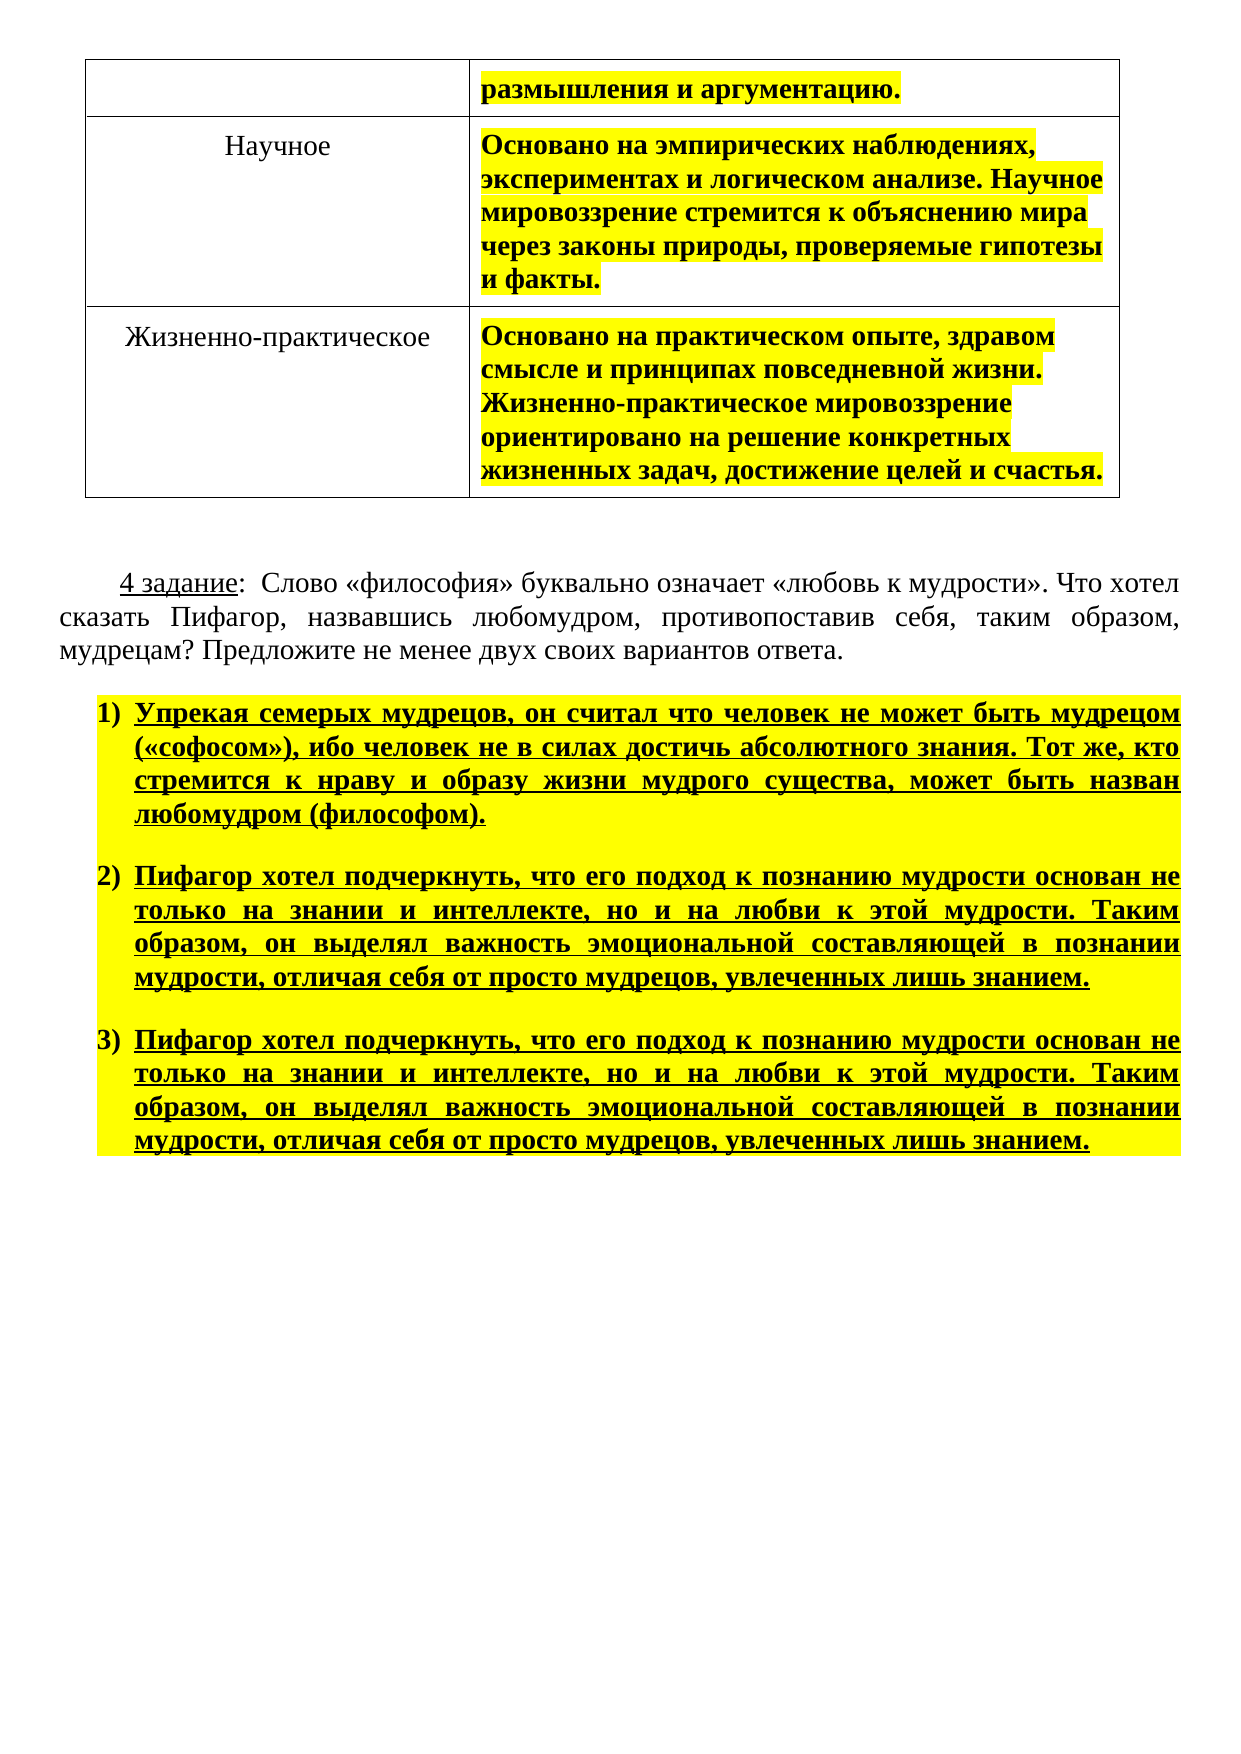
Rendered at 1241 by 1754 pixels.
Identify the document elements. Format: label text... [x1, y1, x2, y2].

text 4 задание: Слово «философия» буквально означает «любовь к мудрости». Что хотел сказать Пифагор, назвавшись любомудром, противопоставив себя, таким образом, мудрецам? Предложите не менее двух своих вариантов ответа. [59, 565, 1181, 666]
subtitle Пифагор хотел подчеркнуть, что его подход к познанию мудрости основан не только на знании и интеллекте, но и на любви к этой мудрости. Таким образом, он выделял важность эмоциональной составляющей в познании мудрости, отличая себя от просто мудрецов, увлеченных лишь знанием. [97, 858, 1181, 993]
table_cell Научное [86, 117, 469, 306]
table_cell [86, 60, 469, 116]
table_cell Основано на эмпирических наблюдениях, экспериментах и логическом анализе. Научное мировоззрение стремится к объяснению мира через законы природы, проверяемые гипотезы и факты. [470, 117, 1119, 306]
table_cell Жизненно-практическое [86, 307, 469, 497]
subtitle Пифагор хотел подчеркнуть, что его подход к познанию мудрости основан не только на знании и интеллекте, но и на любви к этой мудрости. Таким образом, он выделял важность эмоциональной составляющей в познании мудрости, отличая себя от просто мудрецов, увлеченных лишь знанием. [97, 1022, 1181, 1156]
subtitle Упрекая семерых мудрецов, он считал что человек не может быть мудрецом («софосом»), ибо человек не в силах достичь абсолютного знания. Тот же, кто стремится к нраву и образу жизни мудрого существа, может быть назван любомудром (философом). [97, 695, 1181, 829]
table_cell Основано на практическом опыте, здравом смысле и принципах повседневной жизни. Жизненно-практическое мировоззрение ориентировано на решение конкретных жизненных задач, достижение целей и счастья. [470, 307, 1119, 497]
table_cell размышления и аргументацию. [470, 60, 1119, 116]
